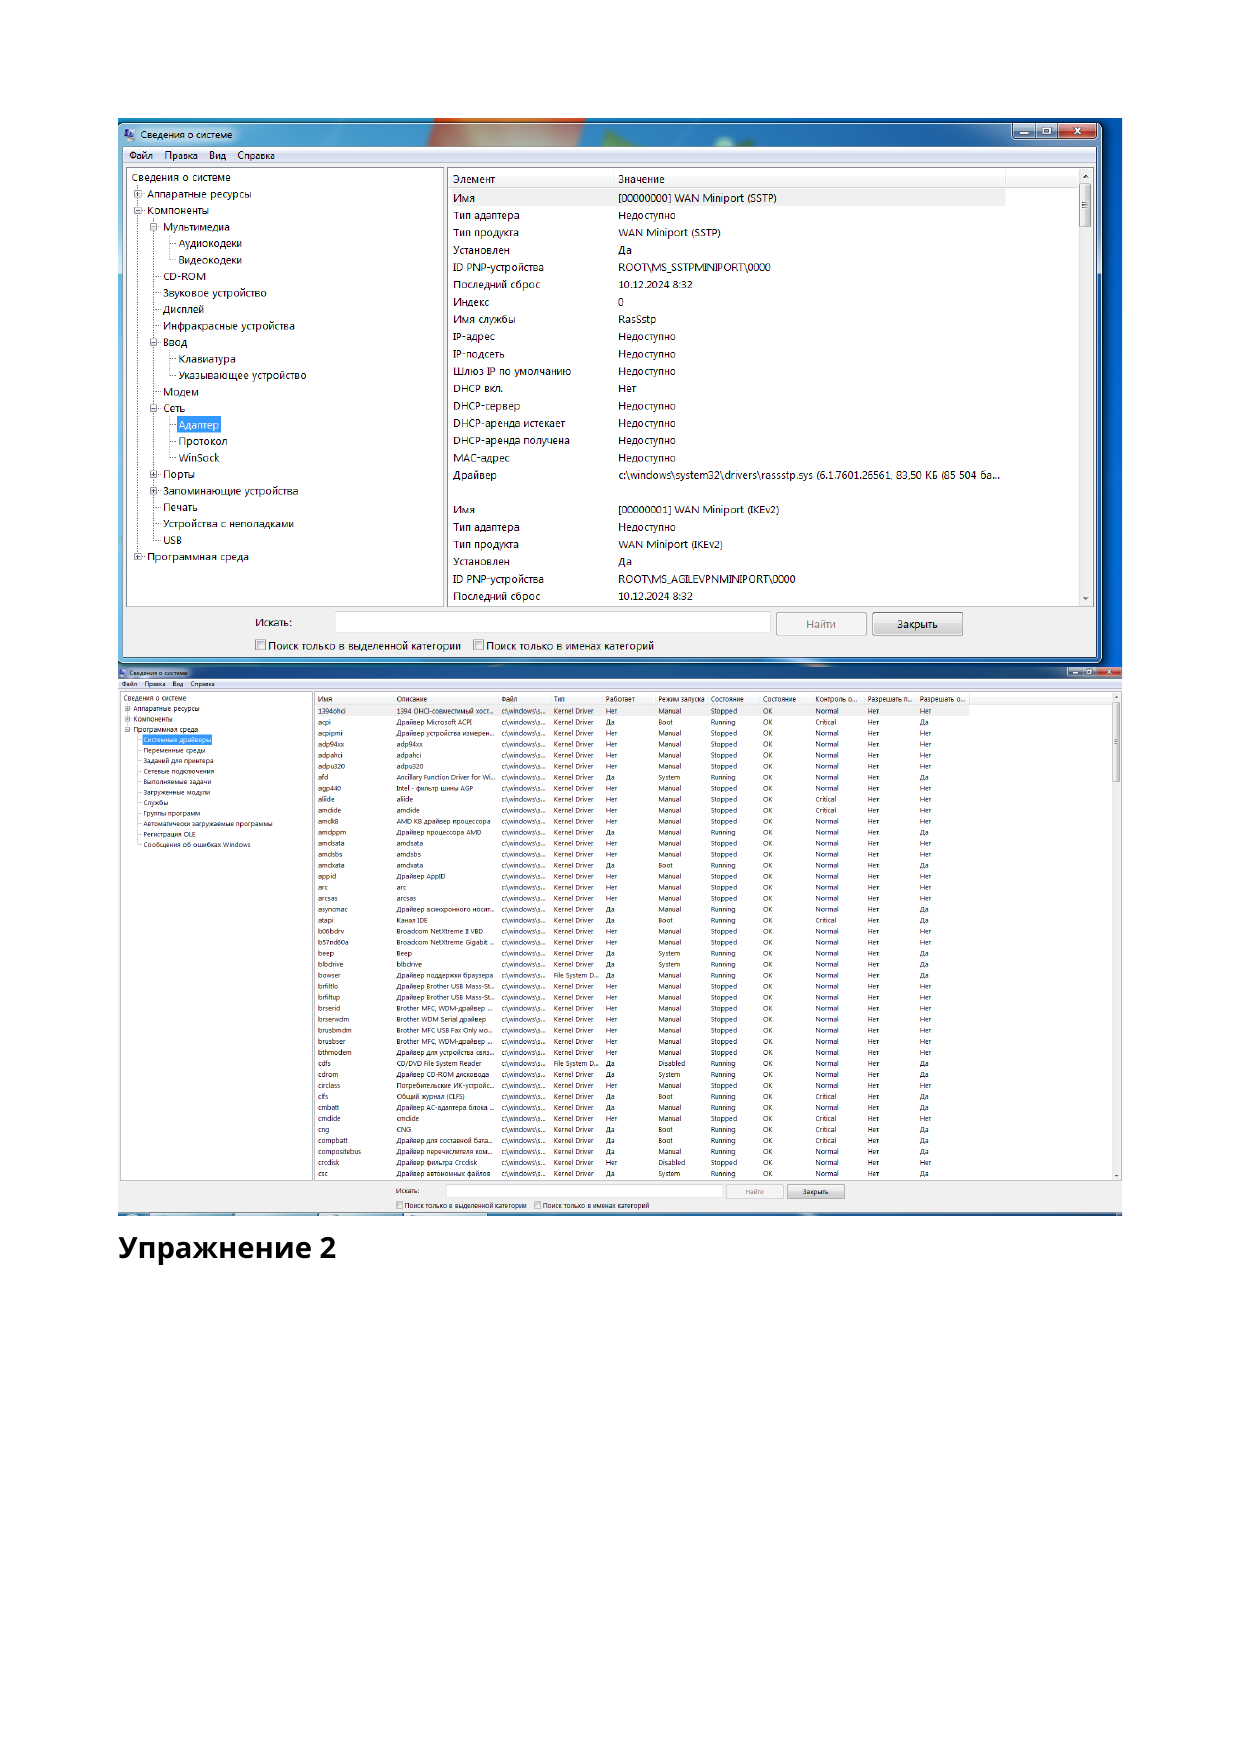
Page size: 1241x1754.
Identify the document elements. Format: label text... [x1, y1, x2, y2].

subtitle Упражнение 2 [118, 1228, 1122, 1267]
picture [118, 118, 1123, 1216]
